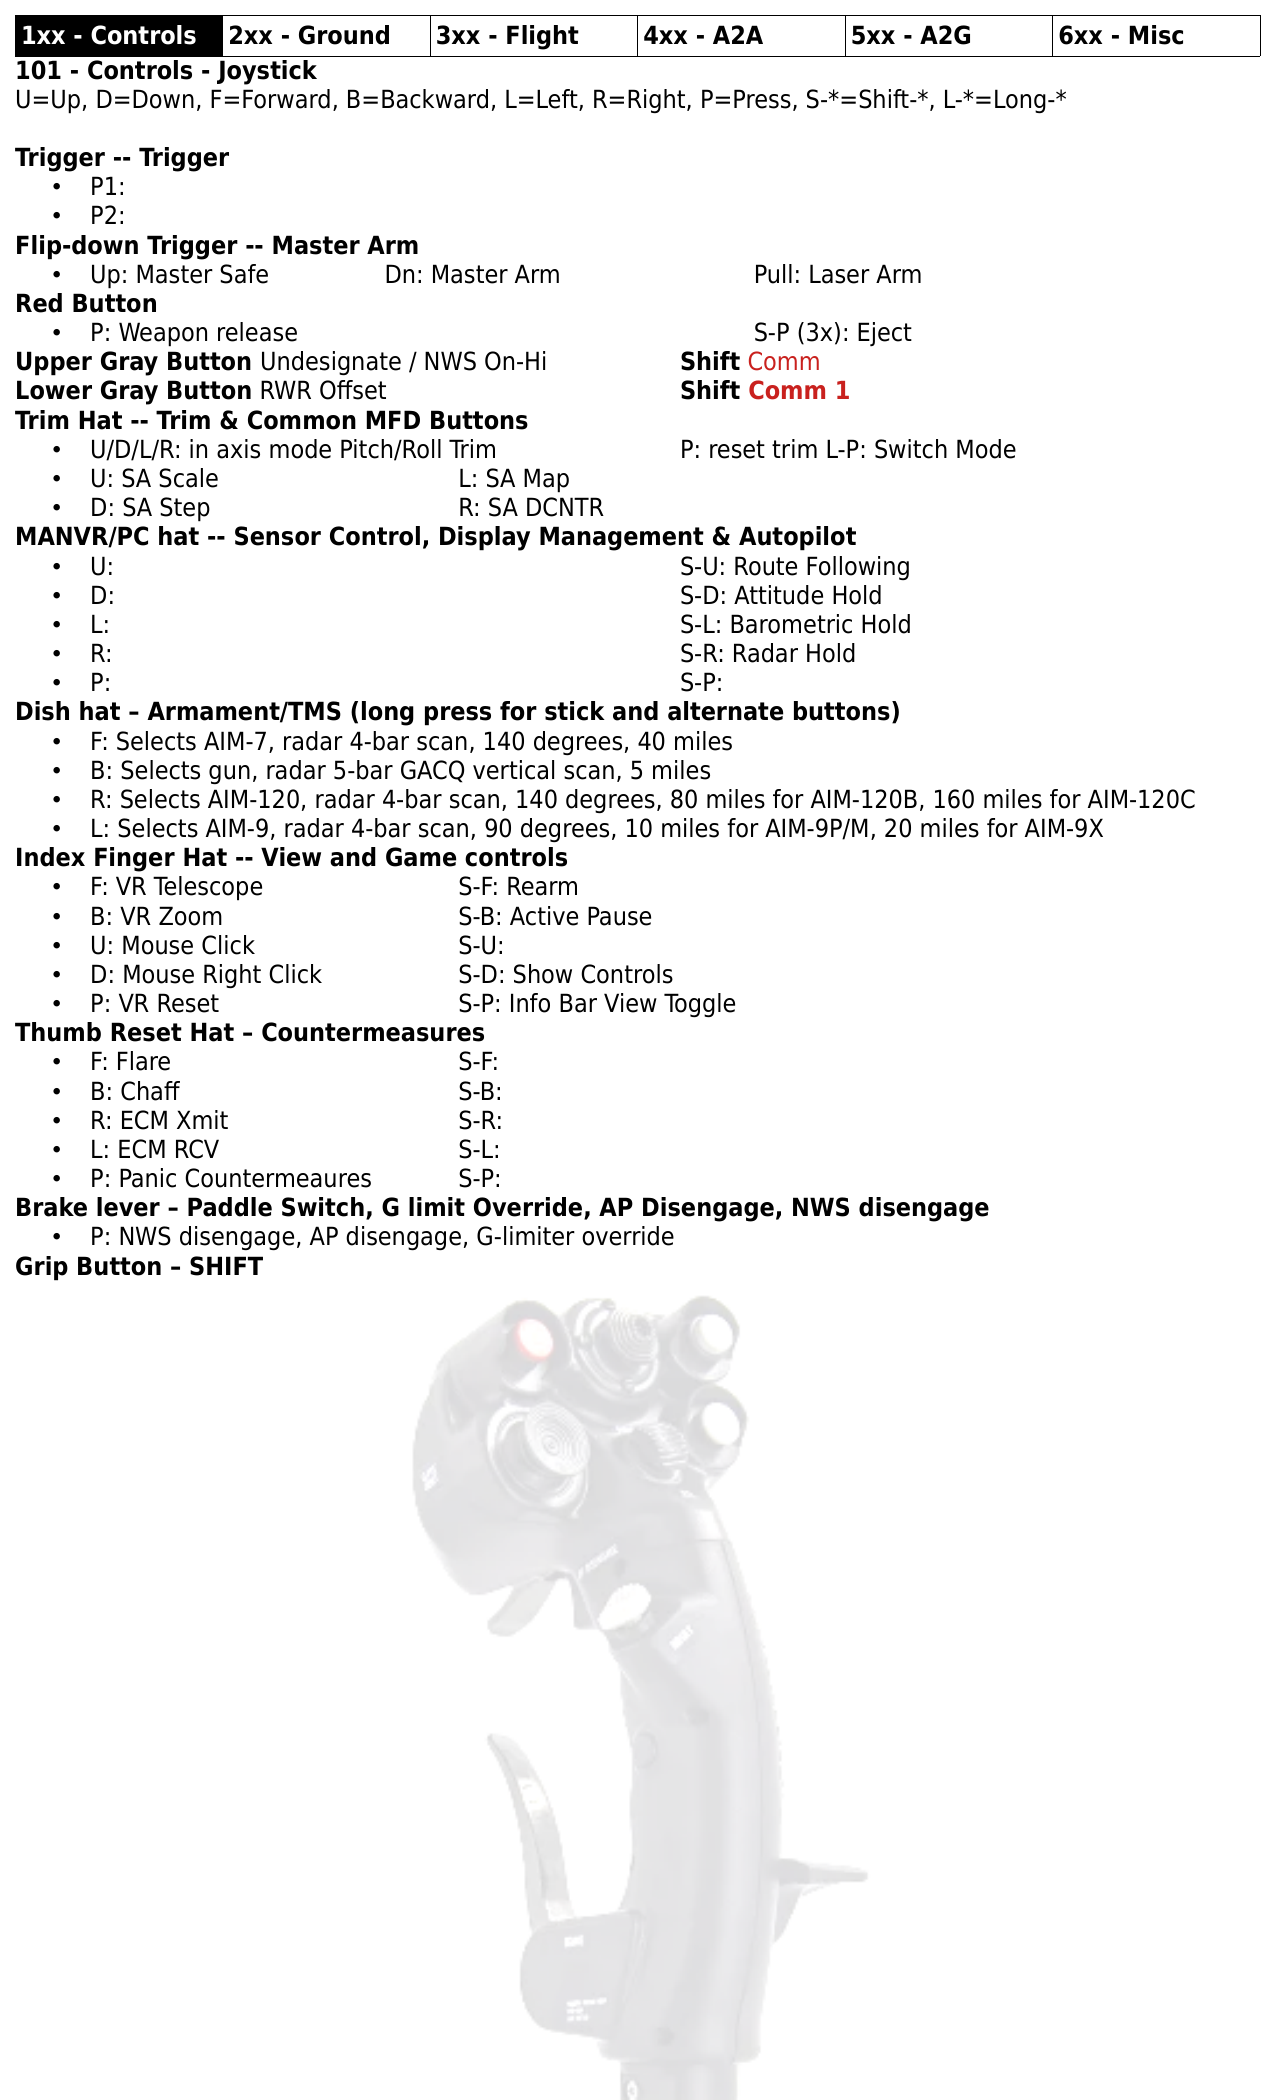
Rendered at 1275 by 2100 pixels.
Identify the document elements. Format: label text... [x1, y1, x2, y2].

list P: Weapon release S-P (3x): Eject [52, 318, 1260, 347]
list L: S-L: Barometric Hold [52, 610, 1260, 639]
list R: ECM Xmit S-R: [52, 1106, 1260, 1135]
list D: S-D: Attitude Hold [52, 581, 1260, 610]
list B: Selects gun, radar 5-bar GACQ vertical scan, 5 miles [52, 756, 1260, 785]
list D: SA Step R: SA DCNTR [52, 493, 1260, 522]
list B: VR Zoom S-B: Active Pause [52, 902, 1260, 931]
text Thumb Reset Hat – Countermeasures [15, 1018, 1260, 1047]
text Flip-down Trigger -- Master Arm [15, 231, 1260, 260]
list L: Selects AIM-9, radar 4-bar scan, 90 degrees, 10 miles for AIM-9P/M, 20 miles for AIM-9X [52, 814, 1260, 843]
text Dish hat – Armament/TMS (long press for stick and alternate buttons) [15, 697, 1260, 727]
list R: S-R: Radar Hold [52, 639, 1260, 668]
list U/D/L/R: in axis mode Pitch/Roll Trim P: reset trim L-P: Switch Mode [52, 435, 1260, 464]
text MANVR/PC hat -- Sensor Control, Display Management & Autopilot [15, 522, 1260, 552]
text 101 - Controls - Joystick [15, 57, 1260, 85]
list P: VR Reset S-P: Info Bar View Toggle [52, 989, 1260, 1018]
text Lower Gray Button RWR Offset Shift Comm 1 [15, 377, 1260, 406]
text Index Finger Hat -- View and Game controls [15, 843, 1260, 872]
text Grip Button – SHIFT [15, 1252, 1260, 1281]
list L: ECM RCV S-L: [52, 1135, 1260, 1164]
list P: NWS disengage, AP disengage, G-limiter override [52, 1222, 1260, 1252]
list U: S-U: Route Following [52, 552, 1260, 581]
table_header 3xx - Flight [431, 16, 637, 56]
table_header 2xx - Ground [223, 16, 430, 56]
list F: Selects AIM-7, radar 4-bar scan, 140 degrees, 40 miles [52, 727, 1260, 756]
text Trim Hat -- Trim & Common MFD Buttons [15, 406, 1260, 435]
text Brake lever – Paddle Switch, G limit Override, AP Disengage, NWS disengage [15, 1193, 1260, 1222]
list D: Mouse Right Click S-D: Show Controls [52, 960, 1260, 989]
list P2: [52, 202, 1260, 231]
list F: VR Telescope S-F: Rearm [52, 872, 1260, 902]
list U: Mouse Click S-U: [52, 931, 1260, 960]
list F: Flare S-F: [52, 1047, 1260, 1077]
text Trigger -- Trigger [15, 143, 1260, 172]
list P1: [52, 172, 1260, 202]
list P: Panic Countermeaures S-P: [52, 1164, 1260, 1193]
list U: SA Scale L: SA Map [52, 464, 1260, 493]
table_header 5xx - A2G [846, 16, 1052, 56]
text Upper Gray Button Undesignate / NWS On-Hi Shift Comm [15, 347, 1260, 377]
text U=Up, D=Down, F=Forward, B=Backward, L=Left, R=Right, P=Press, S-*=Shift-*, L-*=Long-* [15, 85, 1260, 114]
list P: S-P: [52, 668, 1260, 697]
list B: Chaff S-B: [52, 1077, 1260, 1106]
list R: Selects AIM-120, radar 4-bar scan, 140 degrees, 80 miles for AIM-120B, 160 miles for AIM-120C [52, 785, 1260, 814]
list Up: Master Safe Dn: Master Arm Pull: Laser Arm [52, 260, 1260, 289]
text Red Button [15, 289, 1260, 318]
table_header 6xx - Misc [1053, 16, 1260, 56]
table_header 1xx - Controls [16, 16, 222, 56]
table_header 4xx - A2A [638, 16, 845, 56]
